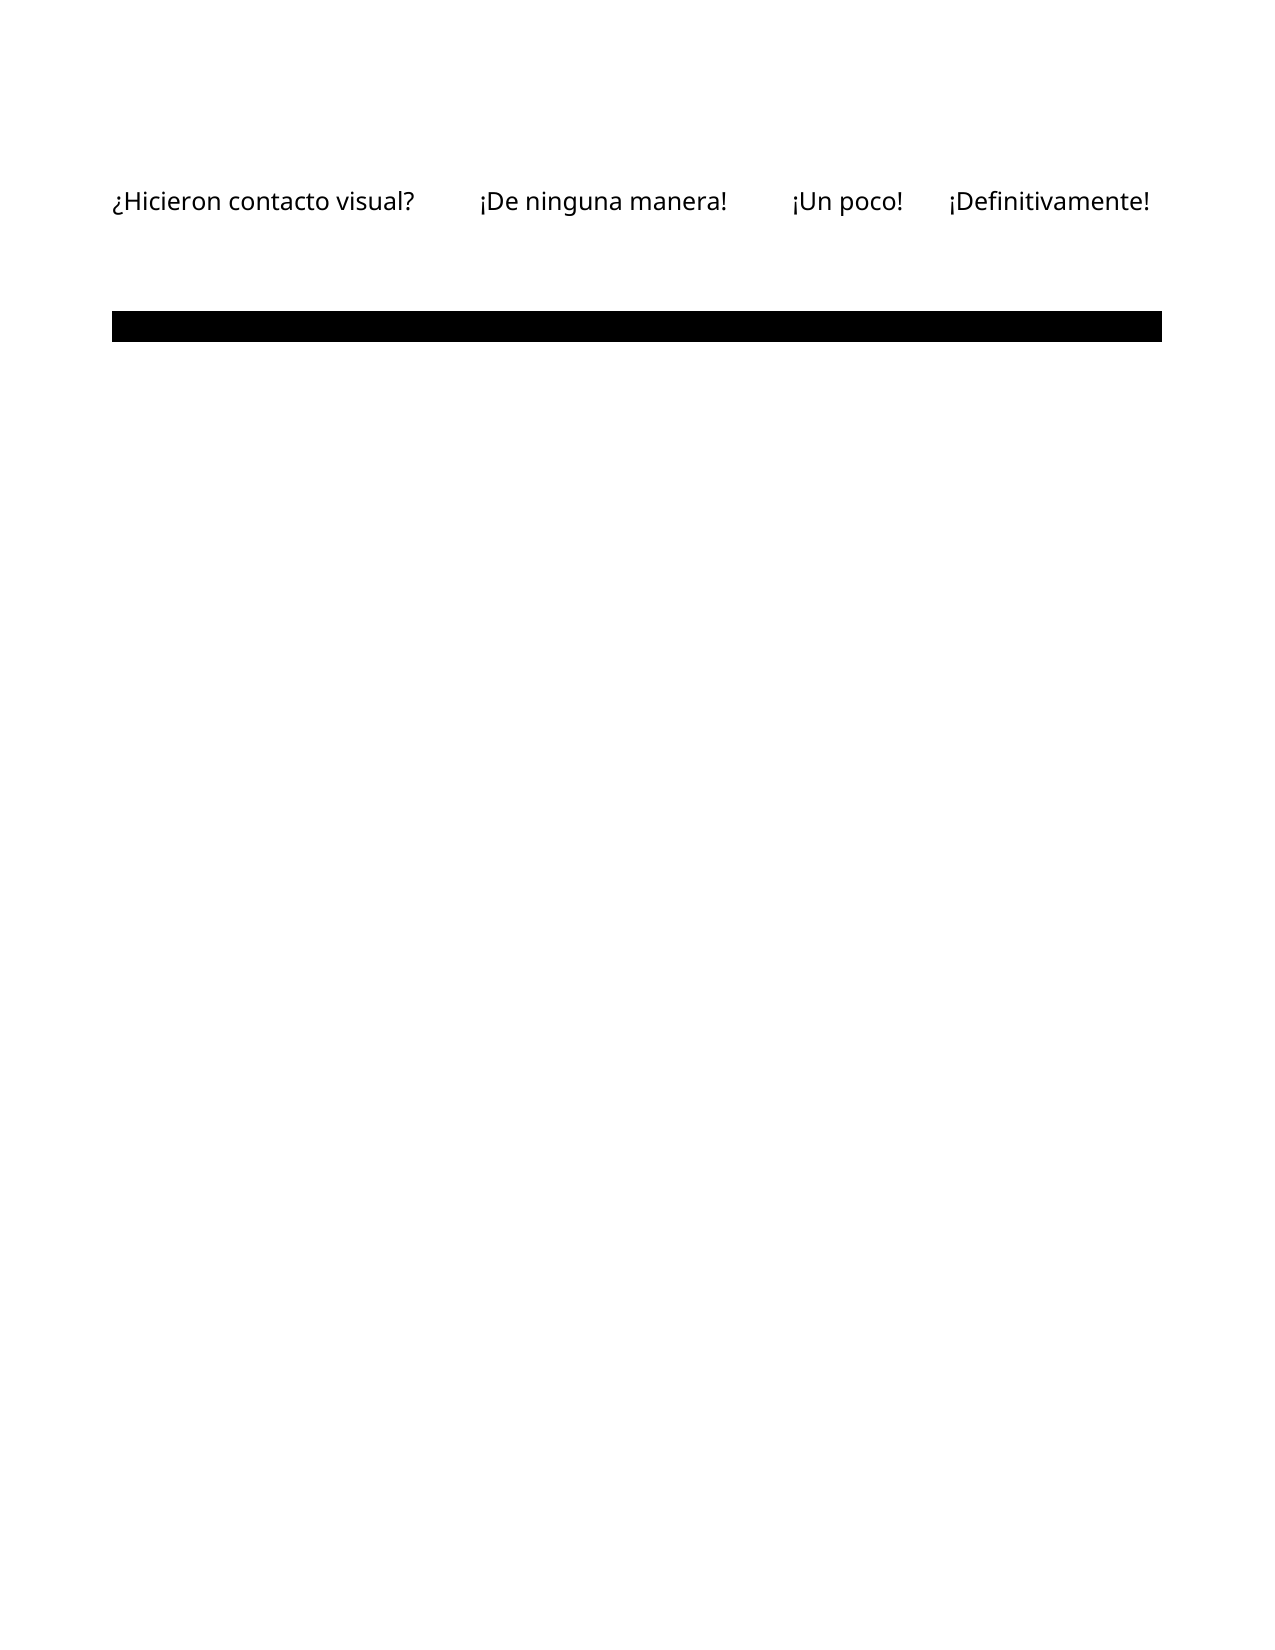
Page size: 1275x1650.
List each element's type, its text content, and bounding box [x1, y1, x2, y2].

text ¿Hicieron contacto visual? ¡De ninguna manera! ¡Un poco! ¡Definitivamente! [112, 184, 1162, 218]
